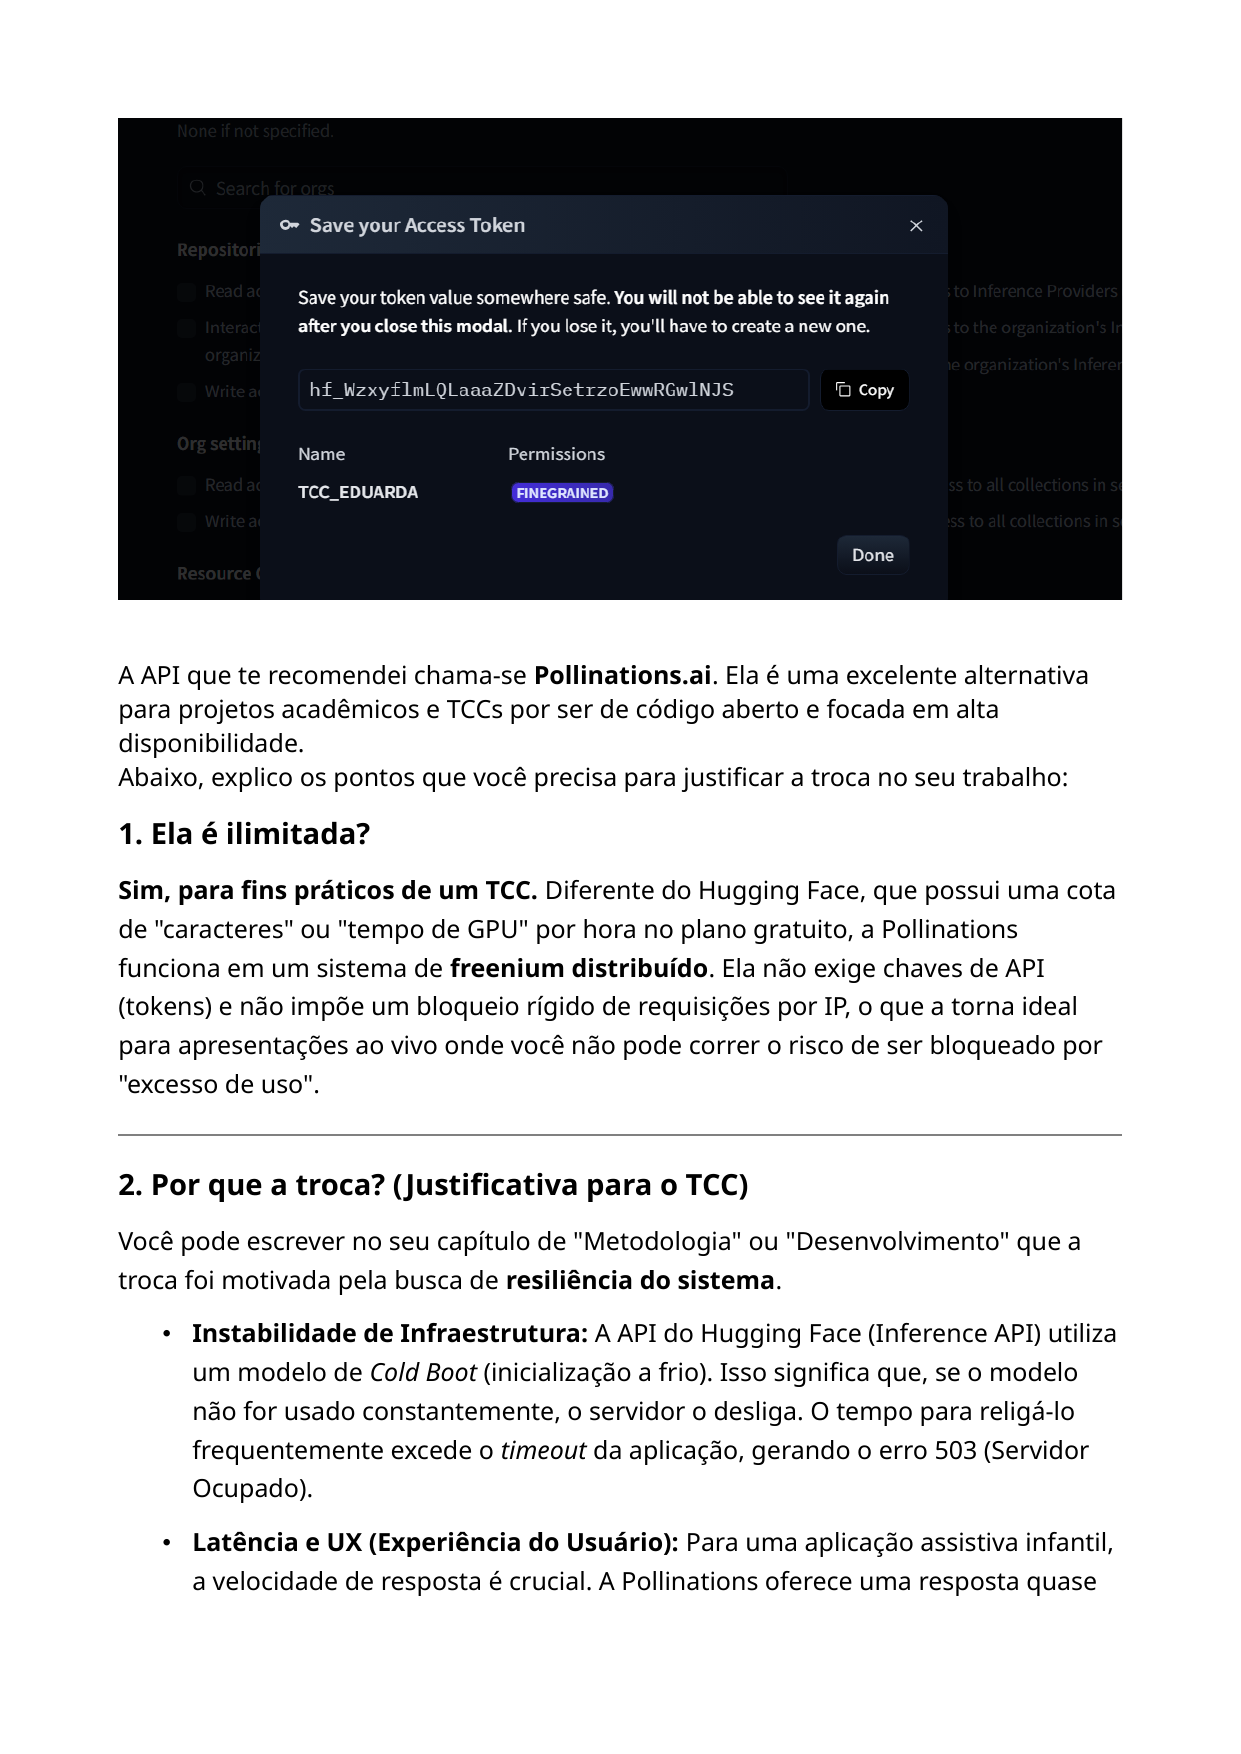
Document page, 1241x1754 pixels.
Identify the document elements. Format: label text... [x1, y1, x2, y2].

list Instabilidade de Infraestrutura: A API do Hugging Face (Inference API) utiliza um modelo de Cold Boot (inicialização a frio). Isso significa que, se o modelo não for usado constantemente, o servidor o desliga. O tempo para religá-lo frequentemente excede o timeout da aplicação, gerando o erro 503 (Servidor Ocupado). [162, 1316, 1122, 1505]
list Latência e UX (Experiência do Usuário): Para uma aplicação assistiva infantil, a velocidade de resposta é crucial. A Pollinations oferece uma resposta quase [162, 1524, 1122, 1597]
text Sim, para fins práticos de um TCC. Diferente do Hugging Face, que possui uma cota de "caracteres" ou "tempo de GPU" por hora no plano gratuito, a Pollinations funciona em um sistema de freenium distribuído. Ela não exige chaves de API (tokens) e não impõe um bloqueio rígido de requisições por IP, o que a torna ideal para apresentações ao vivo onde você não pode correr o risco de ser bloqueado por "excesso de uso". [118, 873, 1122, 1101]
subtitle 1. Ela é ilimitada? [118, 813, 1122, 853]
text A API que te recomendei chama-se Pollinations.ai. Ela é uma excelente alternativa para projetos acadêmicos e TCCs por ser de código aberto e focada em alta disponibilidade. [118, 600, 1122, 760]
text Você pode escrever no seu capítulo de "Metodologia" ou "Desenvolvimento" que a troca foi motivada pela busca de resiliência do sistema. [118, 1224, 1122, 1297]
text Abaixo, explico os pontos que você precisa para justificar a troca no seu trabalho: [118, 760, 1122, 794]
subtitle 2. Por que a troca? (Justificativa para o TCC) [118, 1164, 1122, 1204]
picture [118, 118, 1123, 600]
